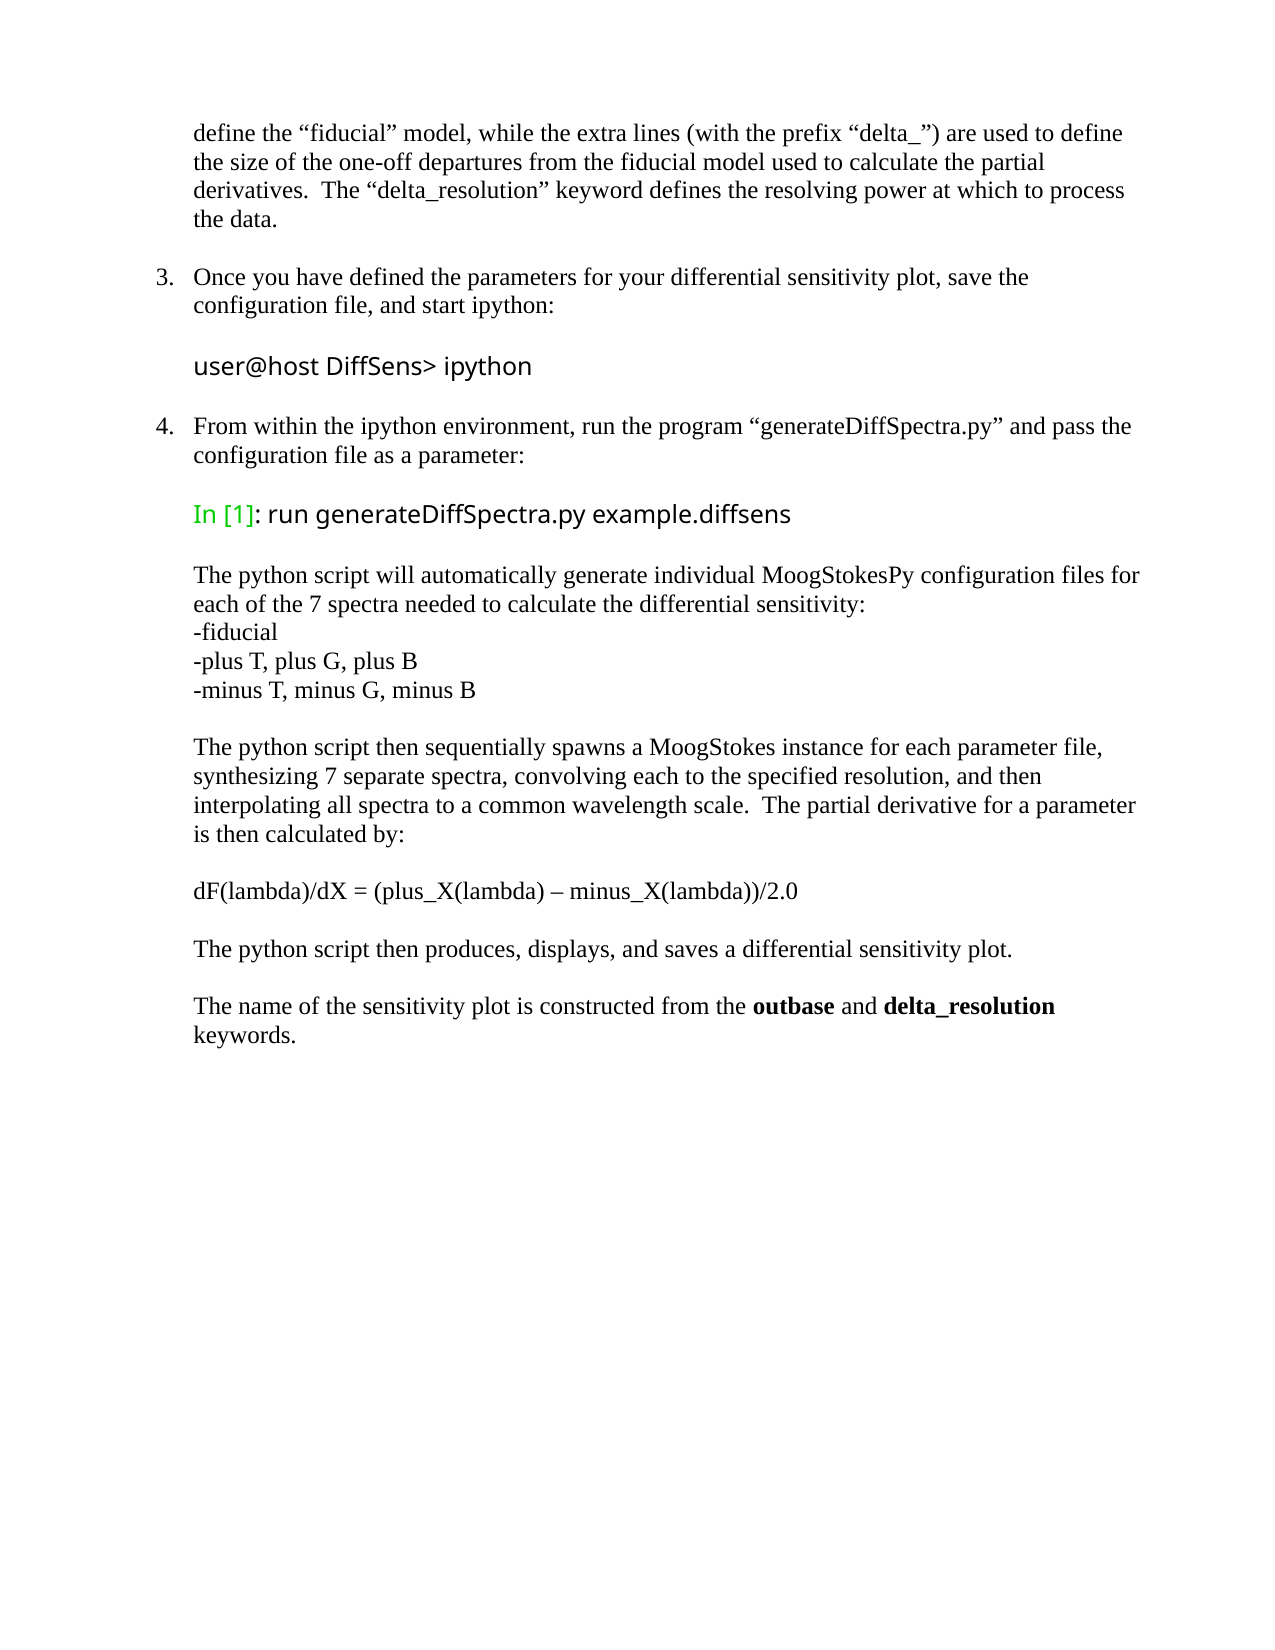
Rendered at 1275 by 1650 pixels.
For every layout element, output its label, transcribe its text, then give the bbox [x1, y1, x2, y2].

list define the “fiducial” model, while the extra lines (with the prefix “delta_”) are used to define the size of the one-off departures from the fiducial model used to calculate the partial derivatives. The “delta_resolution” keyword defines the resolving power at which to process the data. [156, 118, 1157, 262]
list From within the ipython environment, run the program “generateDiffSpectra.py” and pass the configuration file as a parameter: In [1]: run generateDiffSpectra.py example.diffsens The python script will automatically generate individual MoogStokesPy configuration files for each of the 7 spectra needed to calculate the differential sensitivity: -fiducial -plus T, plus G, plus B -minus T, minus G, minus B The python script then sequentially spawns a MoogStokes instance for each parameter file, synthesizing 7 separate spectra, convolving each to the specified resolution, and then interpolating all spectra to a common wavelength scale. The partial derivative for a parameter is then calculated by: dF(lambda)/dX = (plus_X(lambda) – minus_X(lambda))/2.0 The python script then produces, displays, and saves a differential sensitivity plot. The name of the sensitivity plot is constructed from the outbase and delta_resolution keywords. [156, 411, 1157, 1049]
list Once you have defined the parameters for your differential sensitivity plot, save the configuration file, and start ipython: user@host DiffSens> ipython [156, 262, 1157, 411]
